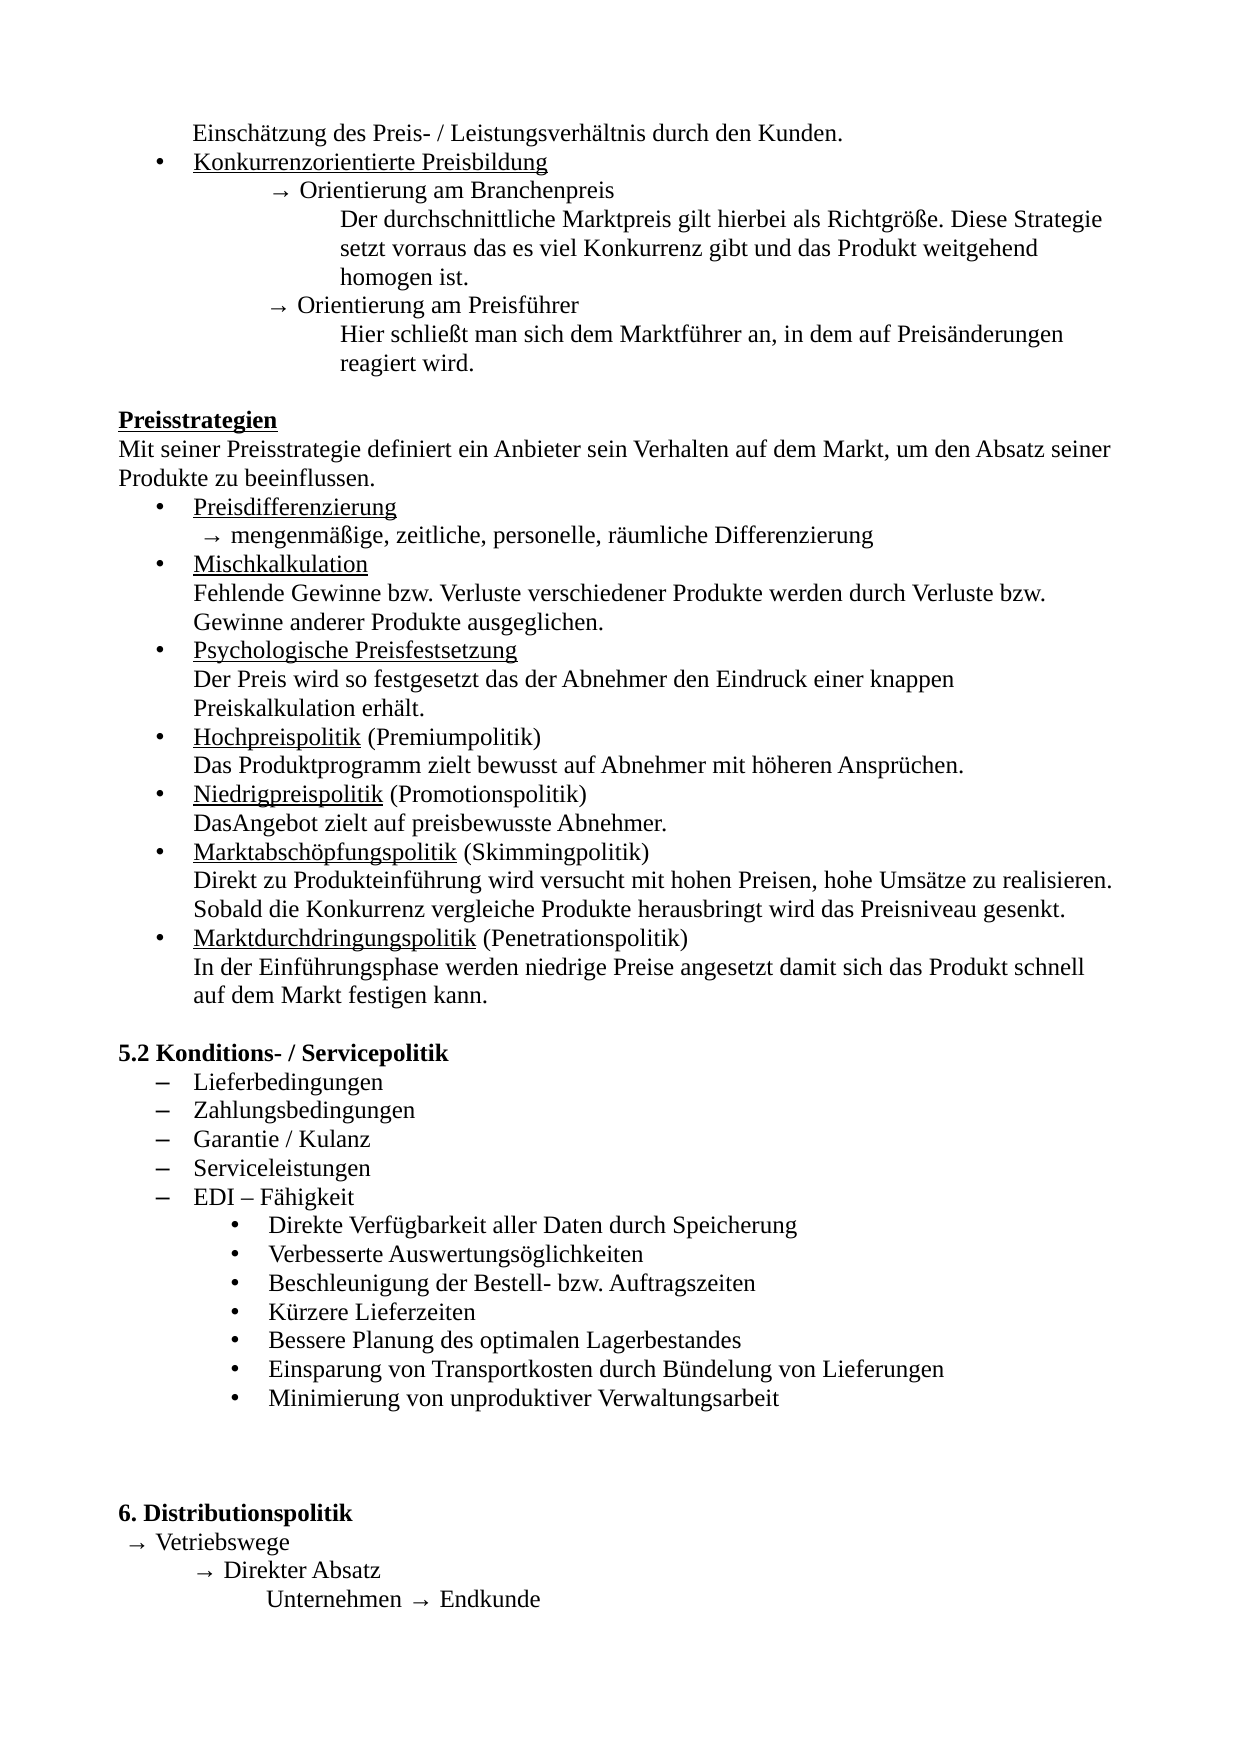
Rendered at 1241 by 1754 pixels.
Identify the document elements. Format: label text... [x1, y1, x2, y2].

text homogen ist. [118, 262, 1122, 291]
text → Direkter Absatz [118, 1556, 1122, 1584]
text Einschätzung des Preis- / Leistungsverhältnis durch den Kunden. [118, 118, 1122, 147]
text → Vetriebswege [118, 1527, 1122, 1556]
list Marktabschöpfungspolitik (Skimmingpolitik) [156, 837, 1122, 866]
list Marktdurchdringungspolitik (Penetrationspolitik) [156, 923, 1122, 952]
text 5.2 Konditions- / Servicepolitik [118, 1038, 1122, 1067]
list Direkt zu Produkteinführung wird versucht mit hohen Preisen, hohe Umsätze zu realisieren. Sobald die Konkurrenz vergleiche Produkte herausbringt wird das Preisniveau gesenkt. [156, 866, 1122, 923]
list Psychologische Preisfestsetzung [156, 636, 1122, 664]
list → mengenmäßige, zeitliche, personelle, räumliche Differenzierung [156, 521, 1122, 549]
list Direkte Verfügbarkeit aller Daten durch Speicherung [231, 1211, 1122, 1239]
text 6. Distributionspolitik [118, 1498, 1122, 1527]
list Beschleunigung der Bestell- bzw. Auftragszeiten [231, 1268, 1122, 1297]
list Einsparung von Transportkosten durch Bündelung von Lieferungen [231, 1354, 1122, 1383]
list Hochpreispolitik (Premiumpolitik) [156, 722, 1122, 751]
list Bessere Planung des optimalen Lagerbestandes [231, 1326, 1122, 1354]
list Minimierung von unproduktiver Verwaltungsarbeit [231, 1383, 1122, 1412]
list Kürzere Lieferzeiten [231, 1297, 1122, 1326]
list Lieferbedingungen [156, 1067, 1122, 1096]
text → Orientierung am Preisführer [118, 291, 1122, 319]
list → Orientierung am Branchenpreis [231, 176, 1122, 204]
list In der Einführungsphase werden niedrige Preise angesetzt damit sich das Produkt schnell auf dem Markt festigen kann. [156, 952, 1122, 1009]
text Preisstrategien [118, 406, 1122, 434]
list EDI – Fähigkeit [156, 1182, 1122, 1211]
list Niedrigpreispolitik (Promotionspolitik) [156, 779, 1122, 808]
list DasAngebot zielt auf preisbewusste Abnehmer. [156, 808, 1122, 837]
text Unternehmen → Endkunde [118, 1584, 1122, 1613]
list Das Produktprogramm zielt bewusst auf Abnehmer mit höheren Ansprüchen. [156, 751, 1122, 779]
text Der durchschnittliche Marktpreis gilt hierbei als Richtgröße. Diese Strategie setzt vorraus das es viel Konkurrenz gibt und das Produkt weitgehend [118, 204, 1122, 262]
list Konkurrenzorientierte Preisbildung [156, 147, 1122, 176]
list Serviceleistungen [156, 1153, 1122, 1182]
text Hier schließt man sich dem Marktführer an, in dem auf Preisänderungen reagiert wird. [118, 319, 1122, 377]
list Garantie / Kulanz [156, 1124, 1122, 1153]
list Fehlende Gewinne bzw. Verluste verschiedener Produkte werden durch Verluste bzw. Gewinne anderer Produkte ausgeglichen. [156, 578, 1122, 636]
list Preisdifferenzierung [156, 492, 1122, 521]
list Der Preis wird so festgesetzt das der Abnehmer den Eindruck einer knappen Preiskalkulation erhält. [156, 664, 1122, 722]
text Mit seiner Preisstrategie definiert ein Anbieter sein Verhalten auf dem Markt, um den Absatz seiner Produkte zu beeinflussen. [118, 434, 1122, 492]
list Mischkalkulation [156, 549, 1122, 578]
list Zahlungsbedingungen [156, 1096, 1122, 1124]
list Verbesserte Auswertungsöglichkeiten [231, 1239, 1122, 1268]
